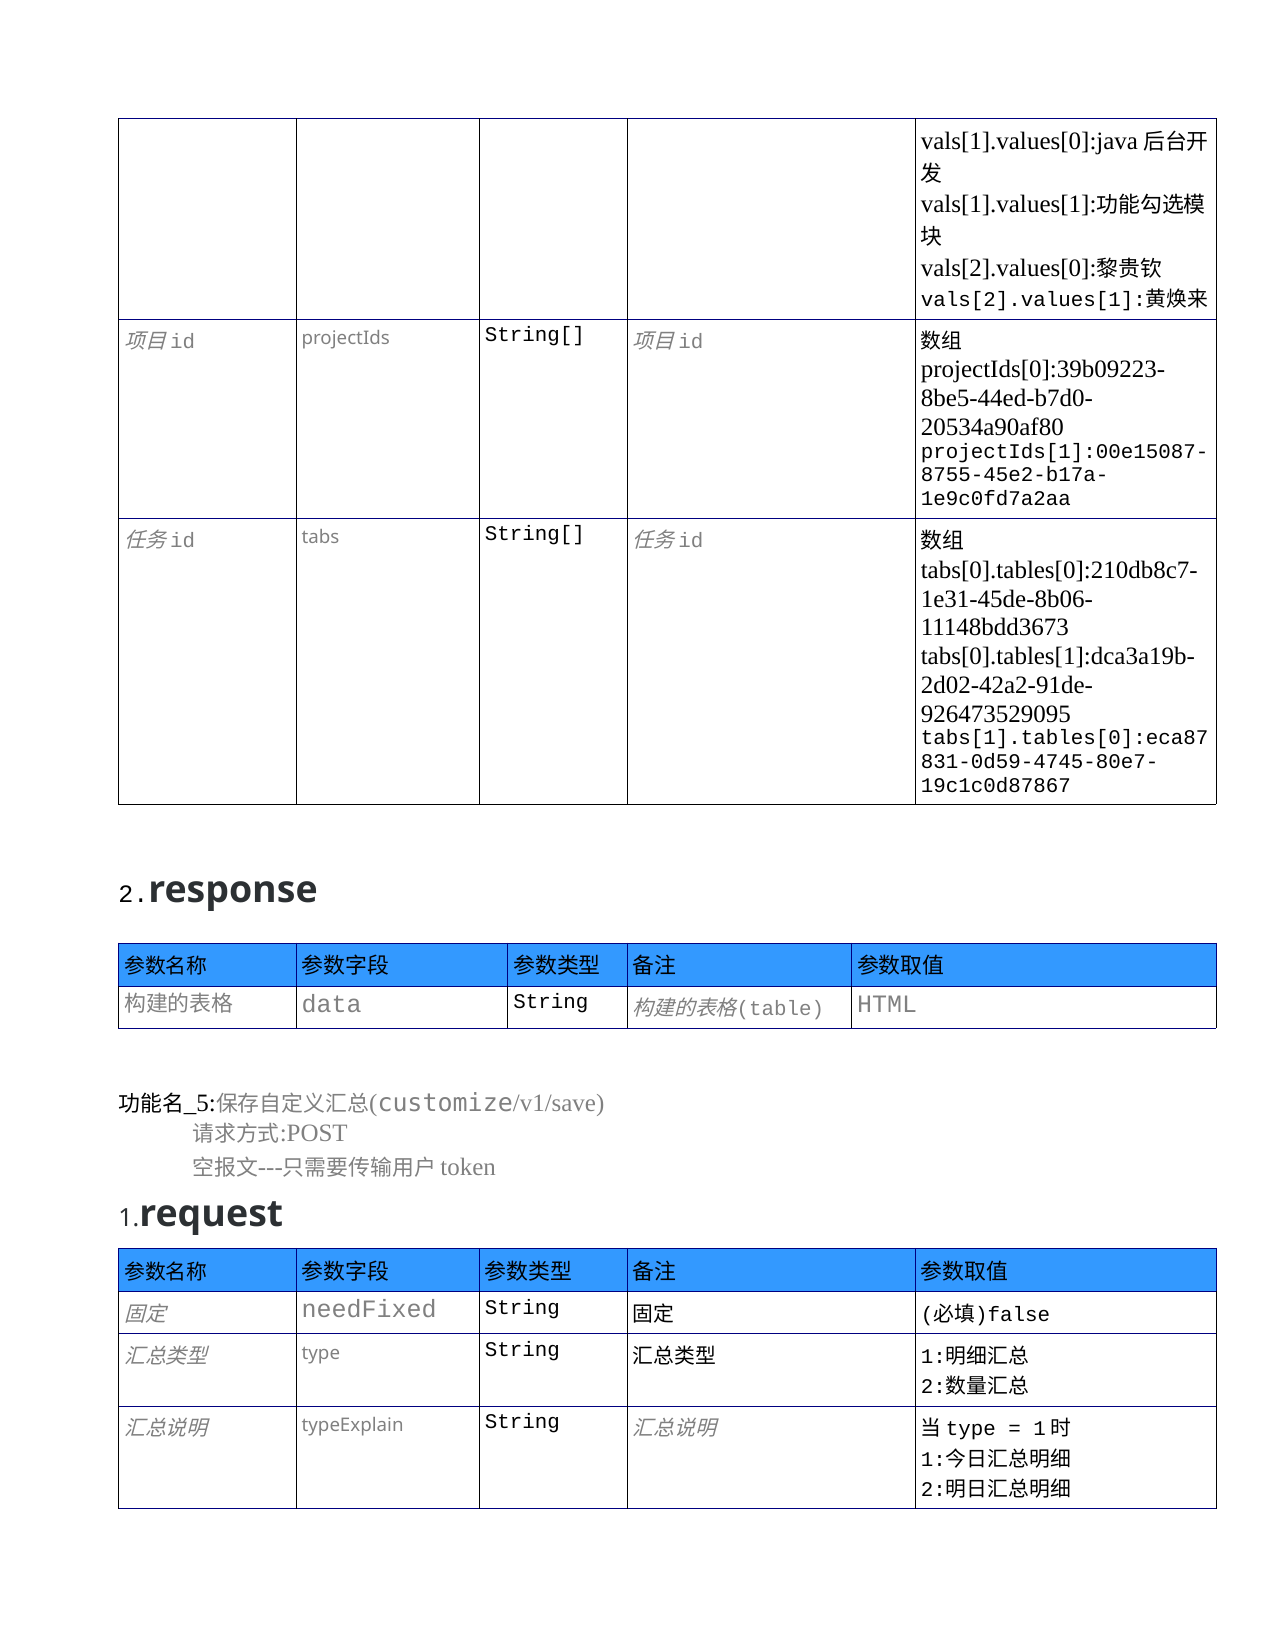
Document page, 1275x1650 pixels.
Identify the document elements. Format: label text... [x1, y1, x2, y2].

text 请求方式:POST [118, 1118, 1157, 1146]
table_header 备注 [628, 1249, 915, 1291]
table_cell [297, 119, 479, 318]
table_cell 固定 [628, 1292, 915, 1333]
table_header 参数字段 [297, 944, 507, 986]
table_cell [119, 119, 296, 318]
table_cell data [297, 987, 507, 1028]
table_cell String[] [480, 519, 627, 804]
table_cell typeExplain [297, 1407, 479, 1508]
table_cell (必填)false [916, 1292, 1216, 1333]
table_header 参数类型 [480, 1249, 627, 1291]
table_cell projectIds [297, 320, 479, 517]
table_header 参数类型 [508, 944, 627, 986]
table_cell tabs [297, 519, 479, 804]
table_header 参数字段 [297, 1249, 479, 1291]
table_cell 构建的表格(table) [628, 987, 851, 1028]
table_cell 项目id [628, 320, 915, 517]
table_cell String[] [480, 320, 627, 517]
table_cell 当type = 1时 1:今日汇总明细 2:明日汇总明细 [916, 1407, 1216, 1508]
text 空报文---只需要传输用户token [118, 1152, 1157, 1181]
table_cell 汇总说明 [628, 1407, 915, 1508]
table_cell String [480, 1407, 627, 1508]
table_cell 任务id [119, 519, 296, 804]
table_cell 数组 tabs[0].tables[0]:210db8c7-1e31-45de-8b06-11148bdd3673 tabs[0].tables[1]:dca3a19b-2d02-42a2-91de-926473529095 tabs[1].tables[0]:eca87831-0d59-4745-80e7-19c1c0d87867 [916, 519, 1216, 804]
table_cell 构建的表格 [119, 987, 296, 1028]
table_cell [480, 119, 627, 318]
table_cell 汇总类型 [628, 1334, 915, 1406]
table_cell String [480, 1292, 627, 1333]
table_cell vals[1].values[0]:java后台开发 vals[1].values[1]:功能勾选模块 vals[2].values[0]:黎贵钦 vals[2].values[1]:黄焕来 [916, 119, 1216, 318]
table_cell 项目id [119, 320, 296, 517]
table_header 参数取值 [852, 944, 1216, 986]
table_cell 1:明细汇总 2:数量汇总 [916, 1334, 1216, 1406]
table_cell needFixed [297, 1292, 479, 1333]
text 2.response [118, 862, 1157, 913]
table_header 参数取值 [916, 1249, 1216, 1291]
table_header 参数名称 [119, 1249, 296, 1291]
table_cell 汇总说明 [119, 1407, 296, 1508]
table_cell HTML [852, 987, 1216, 1028]
table_header 参数名称 [119, 944, 296, 986]
table_cell 固定 [119, 1292, 296, 1333]
table_cell String [508, 987, 627, 1028]
text 1.request [118, 1187, 1157, 1238]
table_cell type [297, 1334, 479, 1406]
table_cell 任务id [628, 519, 915, 804]
table_cell String [480, 1334, 627, 1406]
table_cell 数组 projectIds[0]:39b09223-8be5-44ed-b7d0-20534a90af80 projectIds[1]:00e15087-8755-45e2-b17a-1e9c0fd7a2aa [916, 320, 1216, 517]
table_cell [628, 119, 915, 318]
table_cell 汇总类型 [119, 1334, 296, 1406]
text 功能名_5:保存自定义汇总(customize/v1/save) [118, 1086, 1157, 1118]
table_header 备注 [628, 944, 851, 986]
